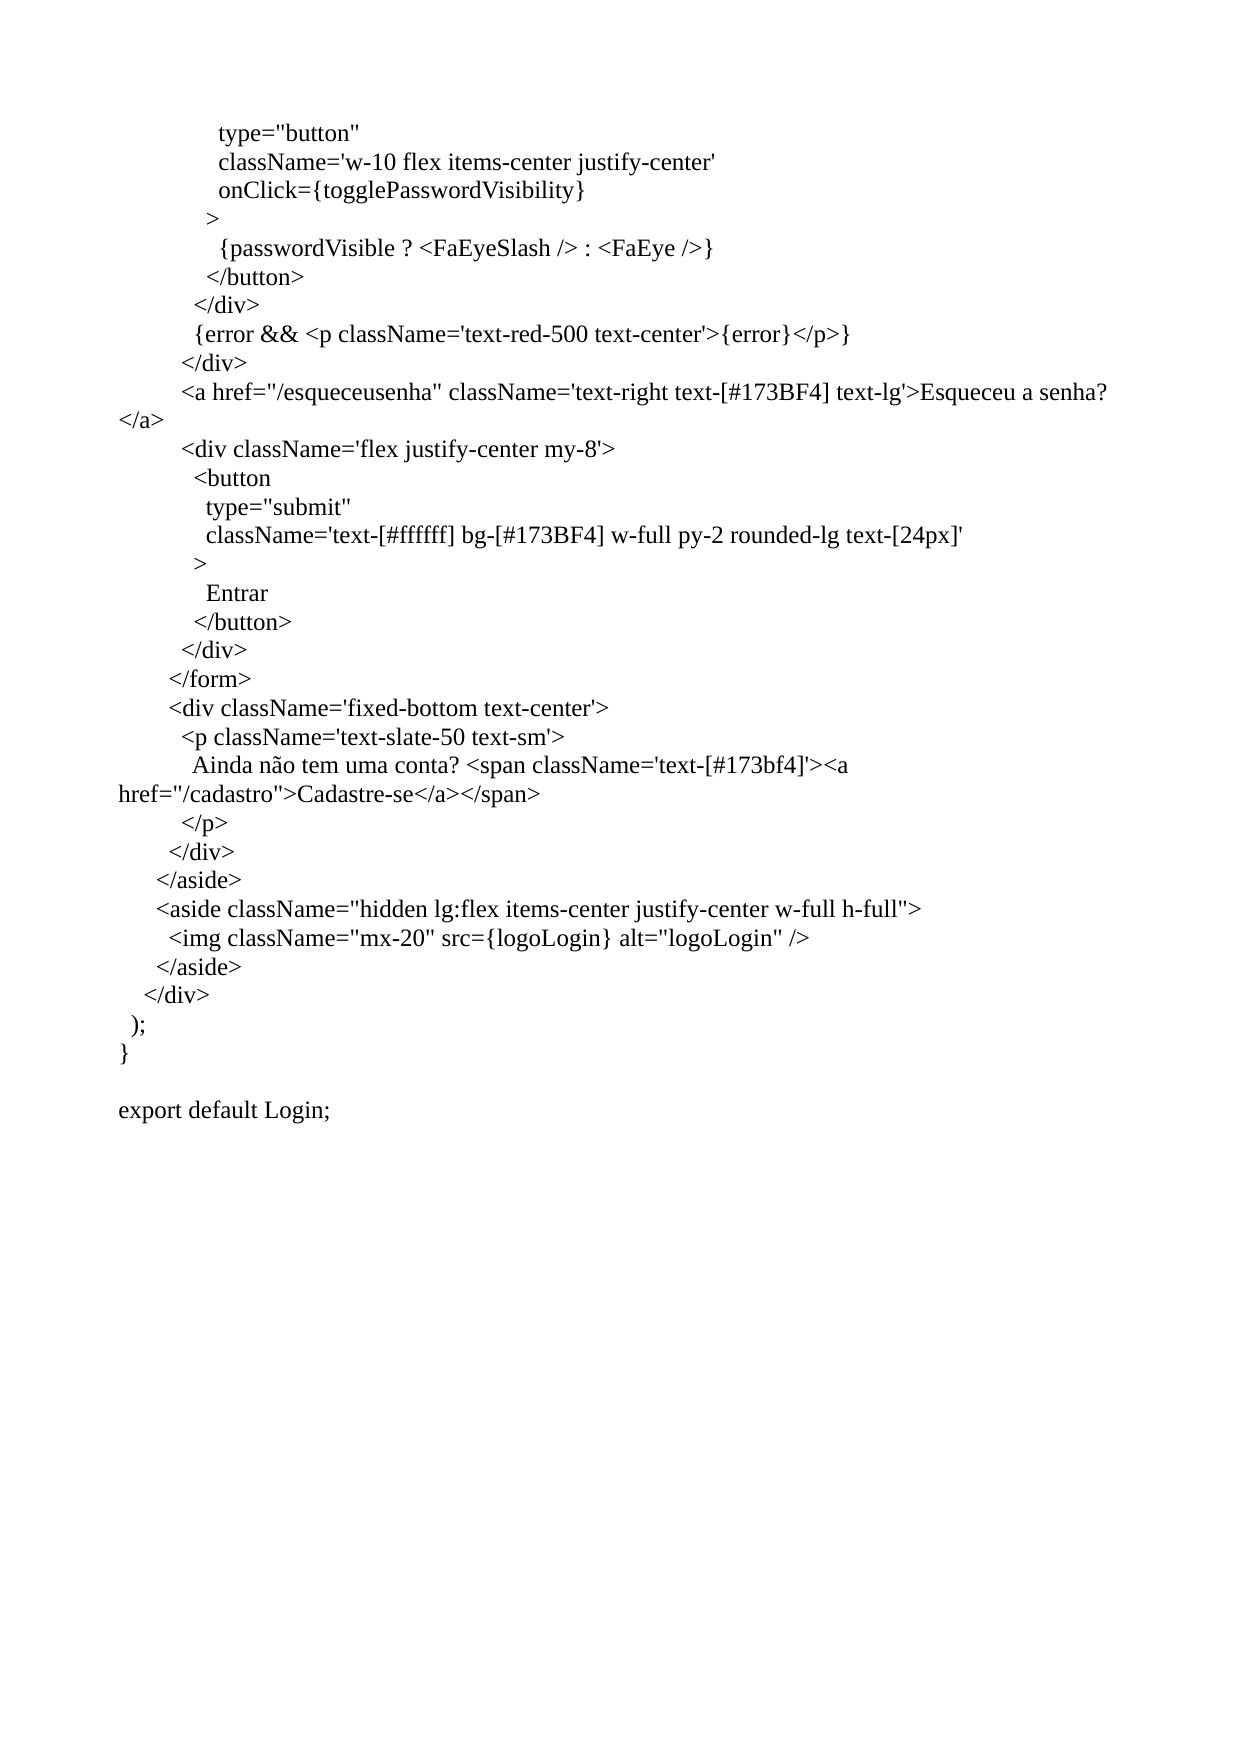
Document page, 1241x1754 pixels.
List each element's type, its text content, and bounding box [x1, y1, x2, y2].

text </button> [118, 607, 1122, 636]
text {error && <p className='text-red-500 text-center'>{error}</p>} [118, 319, 1122, 348]
text <div className='fixed-bottom text-center'> [118, 693, 1122, 722]
text Ainda não tem uma conta? <span className='text-[#173bf4]'><a href="/cadastro">Cadastre-se</a></span> [118, 751, 1122, 808]
text </aside> [118, 866, 1122, 894]
text <div className='flex justify-center my-8'> [118, 434, 1122, 463]
text </div> [118, 291, 1122, 319]
text </aside> [118, 952, 1122, 981]
text export default Login; [118, 1096, 1122, 1124]
text Entrar [118, 578, 1122, 607]
text type="button" [118, 118, 1122, 147]
text </div> [118, 981, 1122, 1009]
text {passwordVisible ? <FaEyeSlash /> : <FaEye />} [118, 233, 1122, 262]
text > [118, 204, 1122, 233]
text </div> [118, 837, 1122, 866]
text > [118, 549, 1122, 578]
text </p> [118, 808, 1122, 837]
text <p className='text-slate-50 text-sm'> [118, 722, 1122, 751]
text </form> [118, 664, 1122, 693]
text type="submit" [118, 492, 1122, 521]
text <a href="/esqueceusenha" className='text-right text-[#173BF4] text-lg'>Esqueceu a senha?</a> [118, 377, 1122, 434]
text <aside className="hidden lg:flex items-center justify-center w-full h-full"> [118, 894, 1122, 923]
text <img className="mx-20" src={logoLogin} alt="logoLogin" /> [118, 923, 1122, 952]
text className='w-10 flex items-center justify-center' [118, 147, 1122, 176]
text } [118, 1038, 1122, 1067]
text <button [118, 463, 1122, 492]
text onClick={togglePasswordVisibility} [118, 176, 1122, 204]
text className='text-[#ffffff] bg-[#173BF4] w-full py-2 rounded-lg text-[24px]' [118, 521, 1122, 549]
text </button> [118, 262, 1122, 291]
text ); [118, 1009, 1122, 1038]
text </div> [118, 636, 1122, 664]
text </div> [118, 348, 1122, 377]
